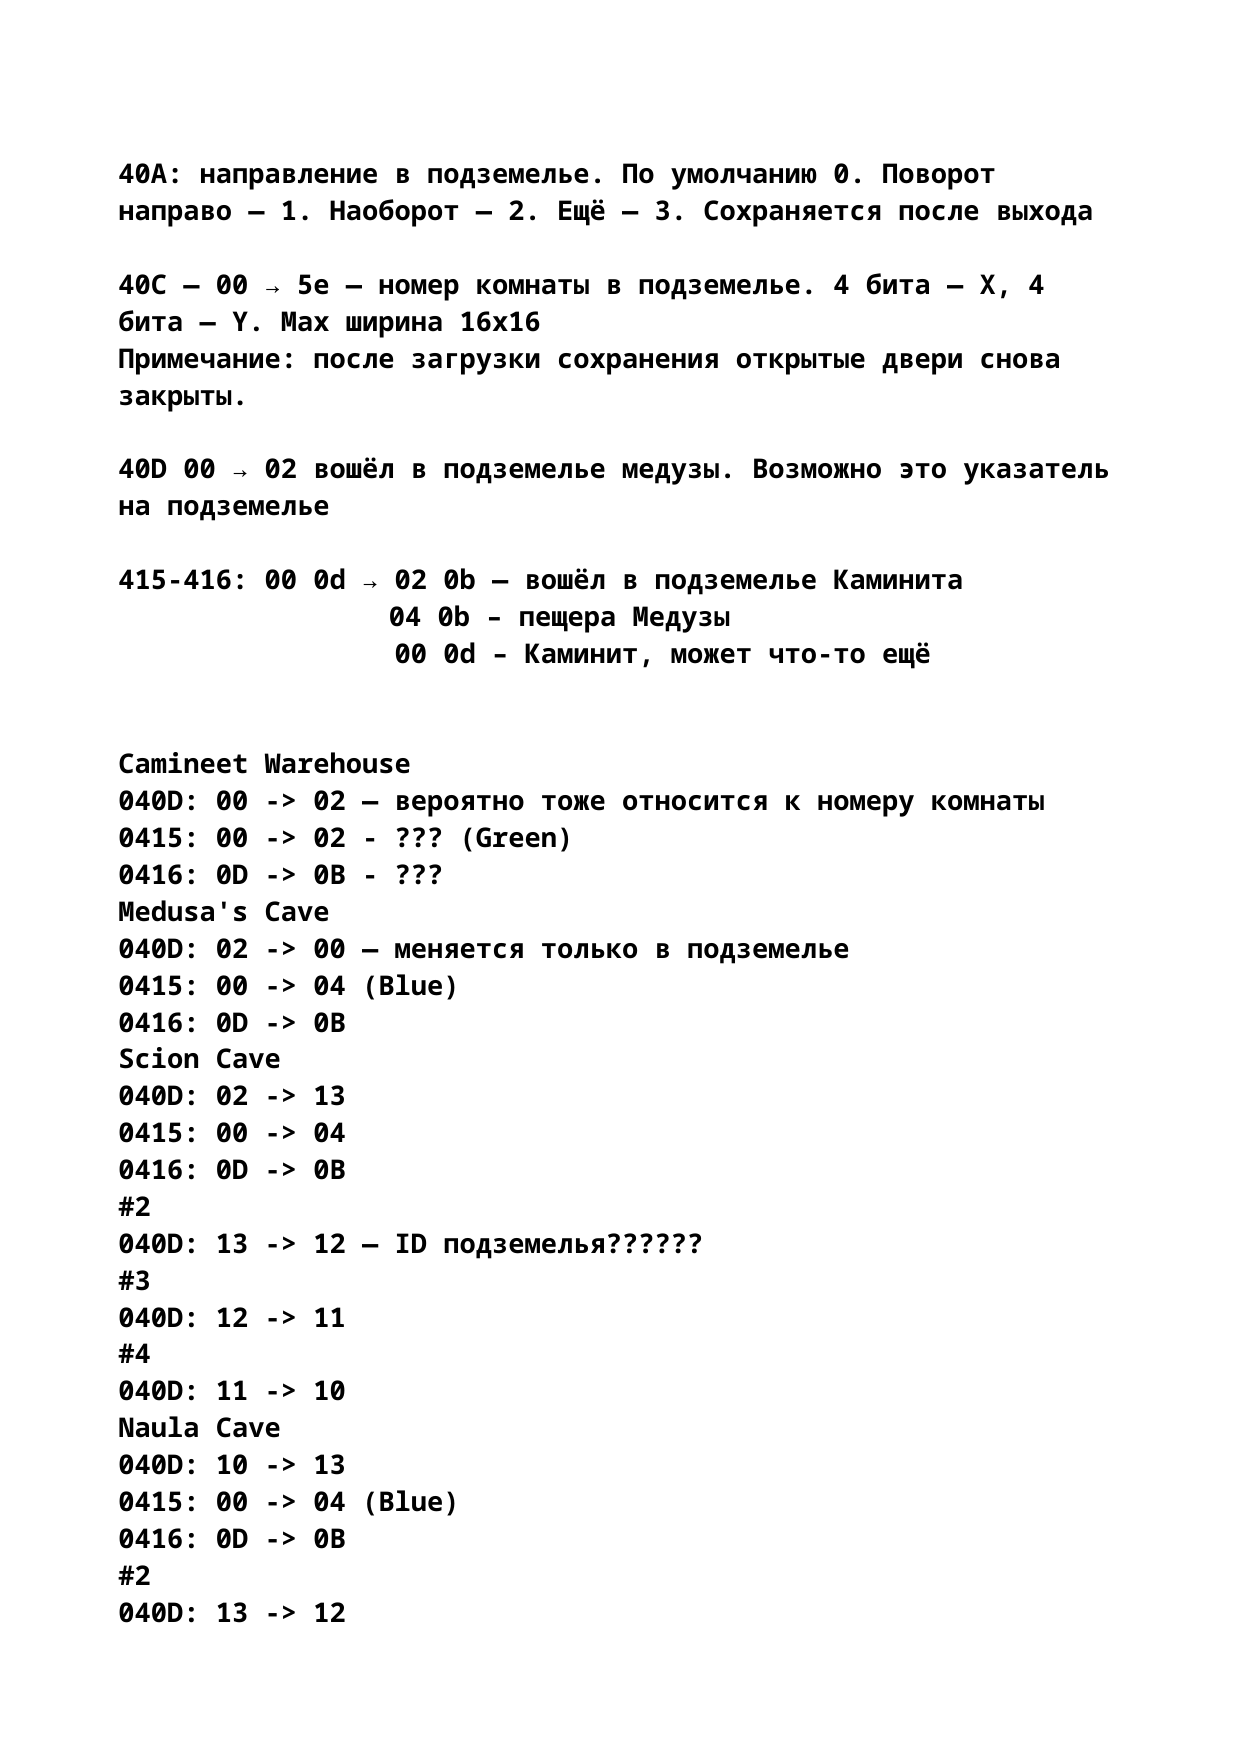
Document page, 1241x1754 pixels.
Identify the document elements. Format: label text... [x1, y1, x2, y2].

text 040D: 11 -> 10 [118, 1372, 1122, 1409]
text 04 0b – пещера Медузы [118, 597, 1122, 634]
text 0416: 0D -> 0B - ??? [118, 856, 1122, 892]
text 415-416: 00 0d → 02 0b — вошёл в подземелье Каминита [118, 561, 1122, 597]
text 040D: 10 -> 13 [118, 1446, 1122, 1482]
text 0415: 00 -> 04 (Blue) [118, 1482, 1122, 1519]
text 40A: направление в подземелье. По умолчанию 0. Поворот направо — 1. Наоборот — 2. Ещё — 3. Сохраняется после выхода [118, 155, 1122, 229]
text Примечание: после загрузки сохранения открытые двери снова закрыты. [118, 339, 1122, 413]
text 040D: 13 -> 12 — ID подземелья?????? [118, 1224, 1122, 1261]
text 0416: 0D -> 0B [118, 1003, 1122, 1040]
text 0415: 00 -> 04 [118, 1114, 1122, 1151]
text 040D: 02 -> 13 [118, 1077, 1122, 1114]
text 40C — 00 → 5e — номер комнаты в подземелье. 4 бита — X, 4 бита — Y. Max ширина 16x16 [118, 266, 1122, 339]
text 040D: 00 -> 02 — вероятно тоже относится к номеру комнаты [118, 782, 1122, 819]
text 0416: 0D -> 0B [118, 1519, 1122, 1556]
text #2 [118, 1187, 1122, 1224]
text Camineet Warehouse [118, 745, 1122, 782]
text Naula Cave [118, 1409, 1122, 1446]
text 040D: 13 -> 12 [118, 1593, 1122, 1630]
text #3 [118, 1261, 1122, 1298]
text 0415: 00 -> 04 (Blue) [118, 966, 1122, 1003]
text #4 [118, 1335, 1122, 1372]
text Medusa's Cave [118, 892, 1122, 929]
text 40D 00 → 02 вошёл в подземелье медузы. Возможно это указатель на подземелье [118, 450, 1122, 524]
text 040D: 12 -> 11 [118, 1298, 1122, 1335]
text Scion Cave [118, 1040, 1122, 1077]
text 0416: 0D -> 0B [118, 1151, 1122, 1187]
text #2 [118, 1556, 1122, 1593]
text 040D: 02 -> 00 — меняется только в подземелье [118, 929, 1122, 966]
text 00 0d – Каминит, может что-то ещё [118, 634, 1122, 671]
text 0415: 00 -> 02 - ??? (Green) [118, 819, 1122, 856]
